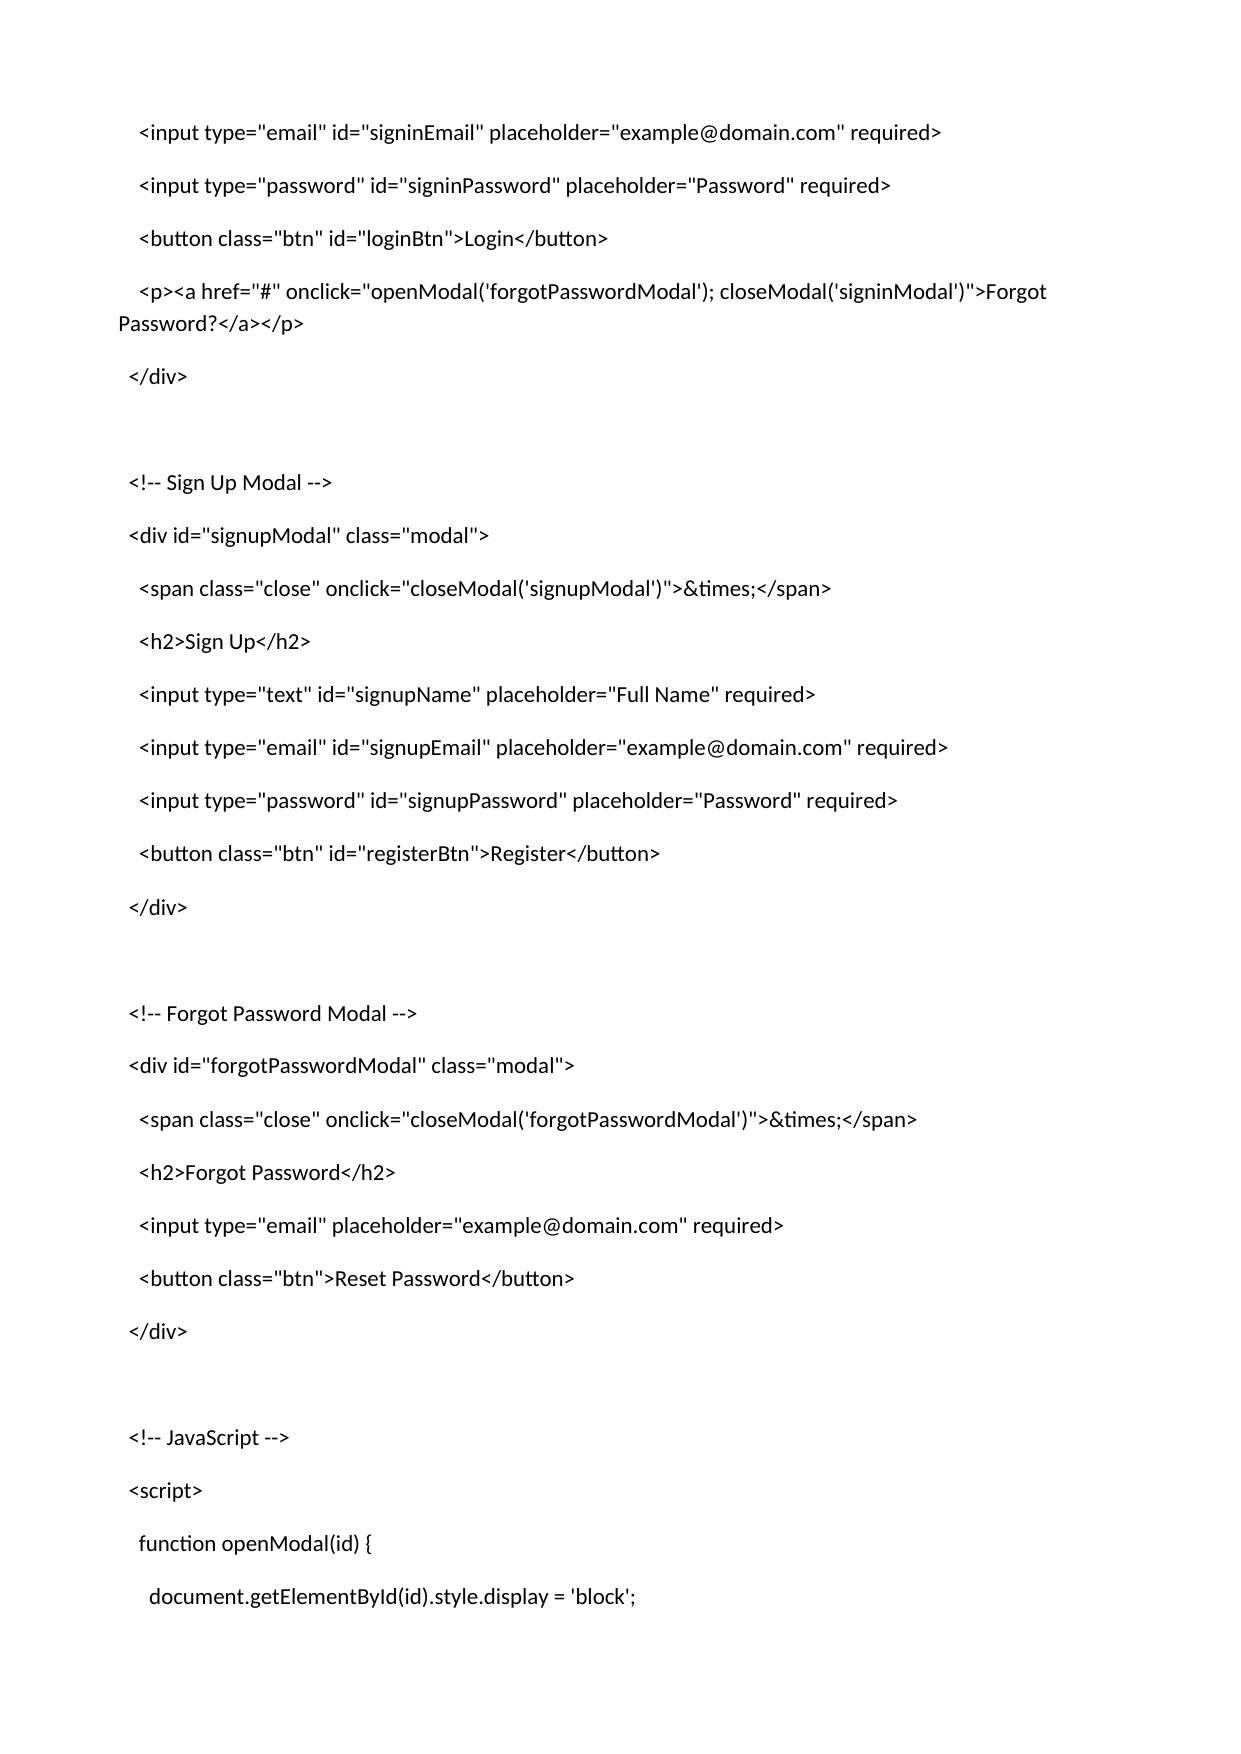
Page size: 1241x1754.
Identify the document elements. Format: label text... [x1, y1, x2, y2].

text </div> [118, 362, 1122, 390]
text <input type="email" id="signupEmail" placeholder="example@domain.com" required> [118, 733, 1122, 762]
text <span class="close" onclick="closeModal('forgotPasswordModal')">&times;</span> [118, 1105, 1122, 1133]
text <input type="password" id="signinPassword" placeholder="Password" required> [118, 171, 1122, 199]
text <div id="forgotPasswordModal" class="modal"> [118, 1052, 1122, 1080]
text <button class="btn" id="registerBtn">Register</button> [118, 839, 1122, 868]
text <p><a href="#" onclick="openModal('forgotPasswordModal'); closeModal('signinModal')">Forgot Password?</a></p> [118, 277, 1122, 337]
text <button class="btn">Reset Password</button> [118, 1264, 1122, 1292]
text <!-- JavaScript --> [118, 1423, 1122, 1451]
text function openModal(id) { [118, 1529, 1122, 1557]
text <h2>Forgot Password</h2> [118, 1158, 1122, 1186]
text <input type="email" placeholder="example@domain.com" required> [118, 1211, 1122, 1239]
text <h2>Sign Up</h2> [118, 627, 1122, 656]
text <span class="close" onclick="closeModal('signupModal')">&times;</span> [118, 574, 1122, 602]
text <script> [118, 1476, 1122, 1504]
text <input type="email" id="signinEmail" placeholder="example@domain.com" required> [118, 118, 1122, 146]
text <!-- Sign Up Modal --> [118, 468, 1122, 496]
text <div id="signupModal" class="modal"> [118, 521, 1122, 549]
text <input type="password" id="signupPassword" placeholder="Password" required> [118, 787, 1122, 814]
text <!-- Forgot Password Modal --> [118, 999, 1122, 1027]
text <input type="text" id="signupName" placeholder="Full Name" required> [118, 681, 1122, 708]
text document.getElementById(id).style.display = 'block'; [118, 1582, 1122, 1610]
text </div> [118, 893, 1122, 921]
text </div> [118, 1317, 1122, 1345]
text <button class="btn" id="loginBtn">Login</button> [118, 224, 1122, 252]
